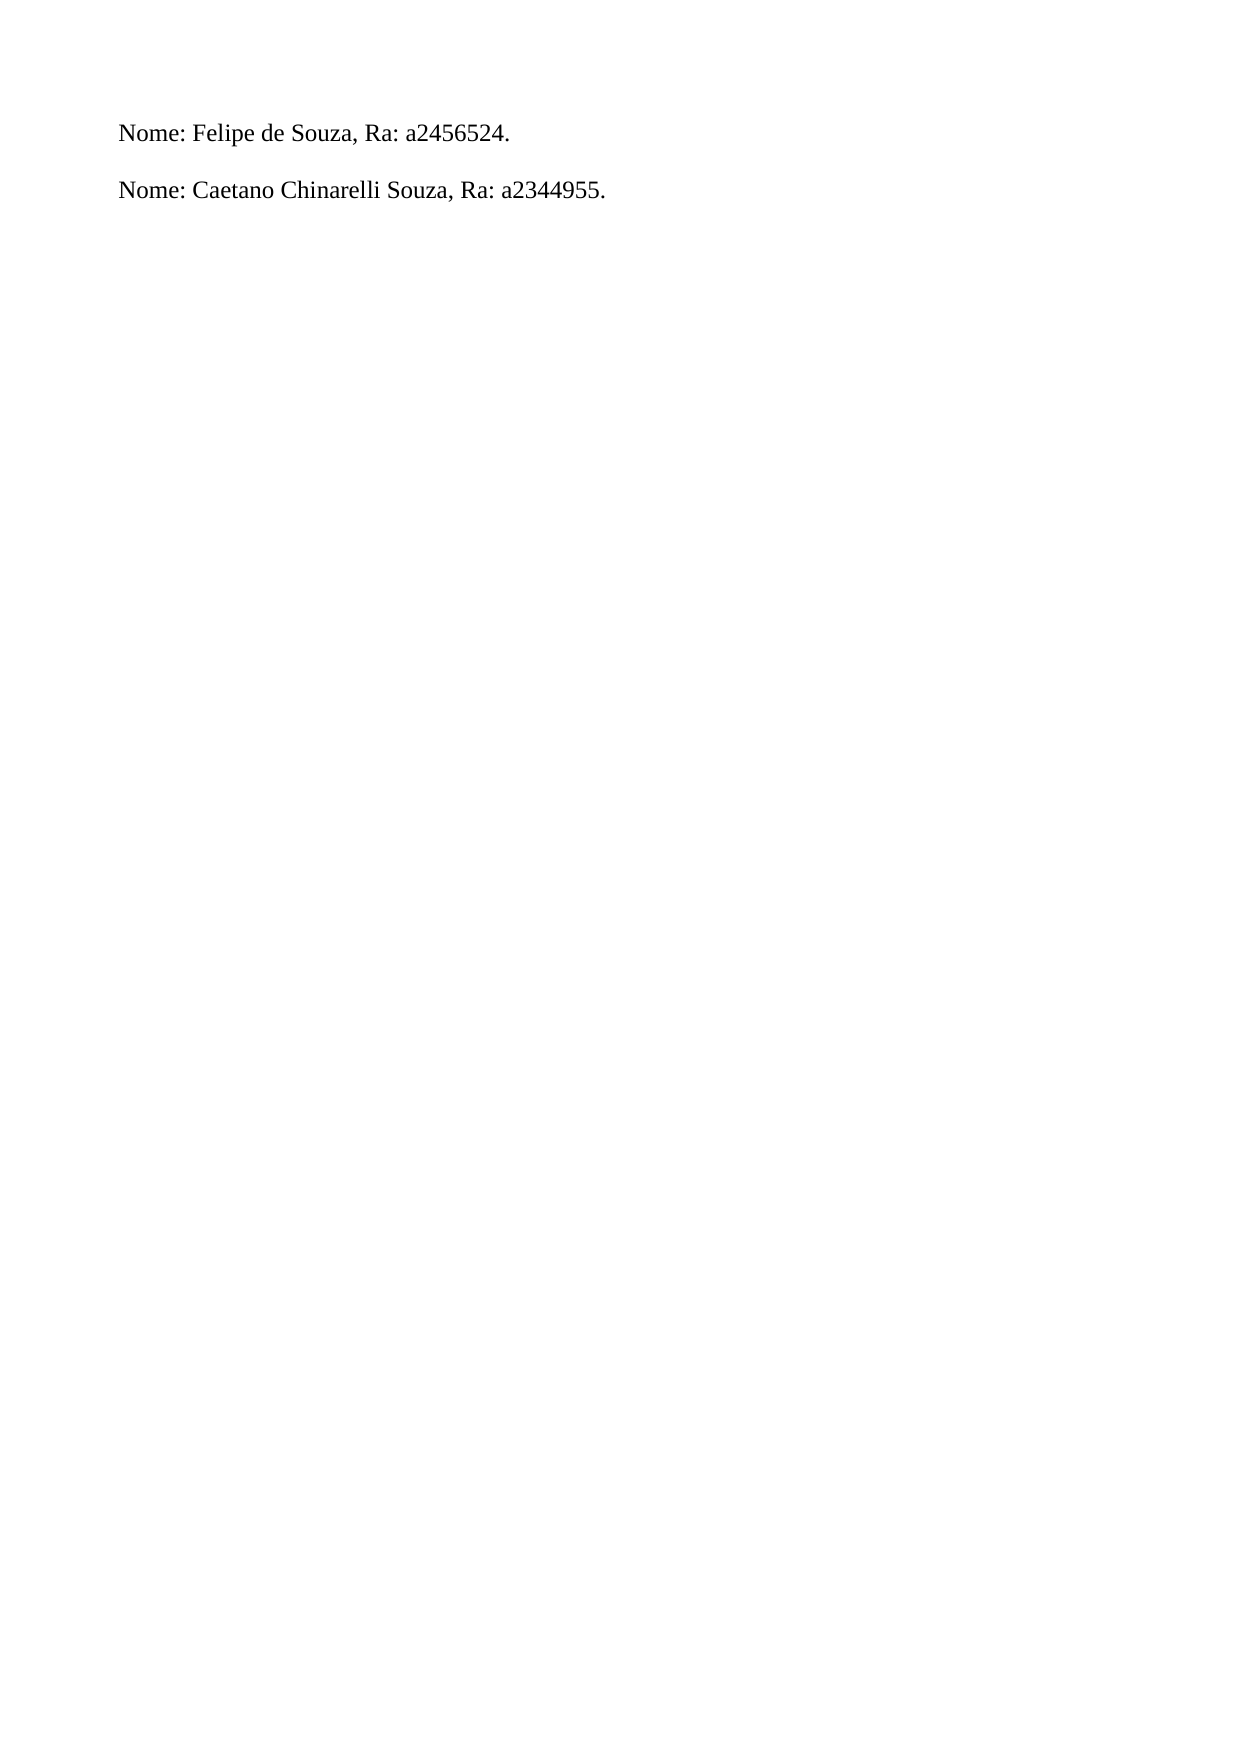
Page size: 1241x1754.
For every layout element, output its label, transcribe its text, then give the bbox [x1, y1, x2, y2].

text Nome: Felipe de Souza, Ra: a2456524. [118, 118, 1122, 147]
text Nome: Caetano Chinarelli Souza, Ra: a2344955. [118, 176, 1122, 204]
